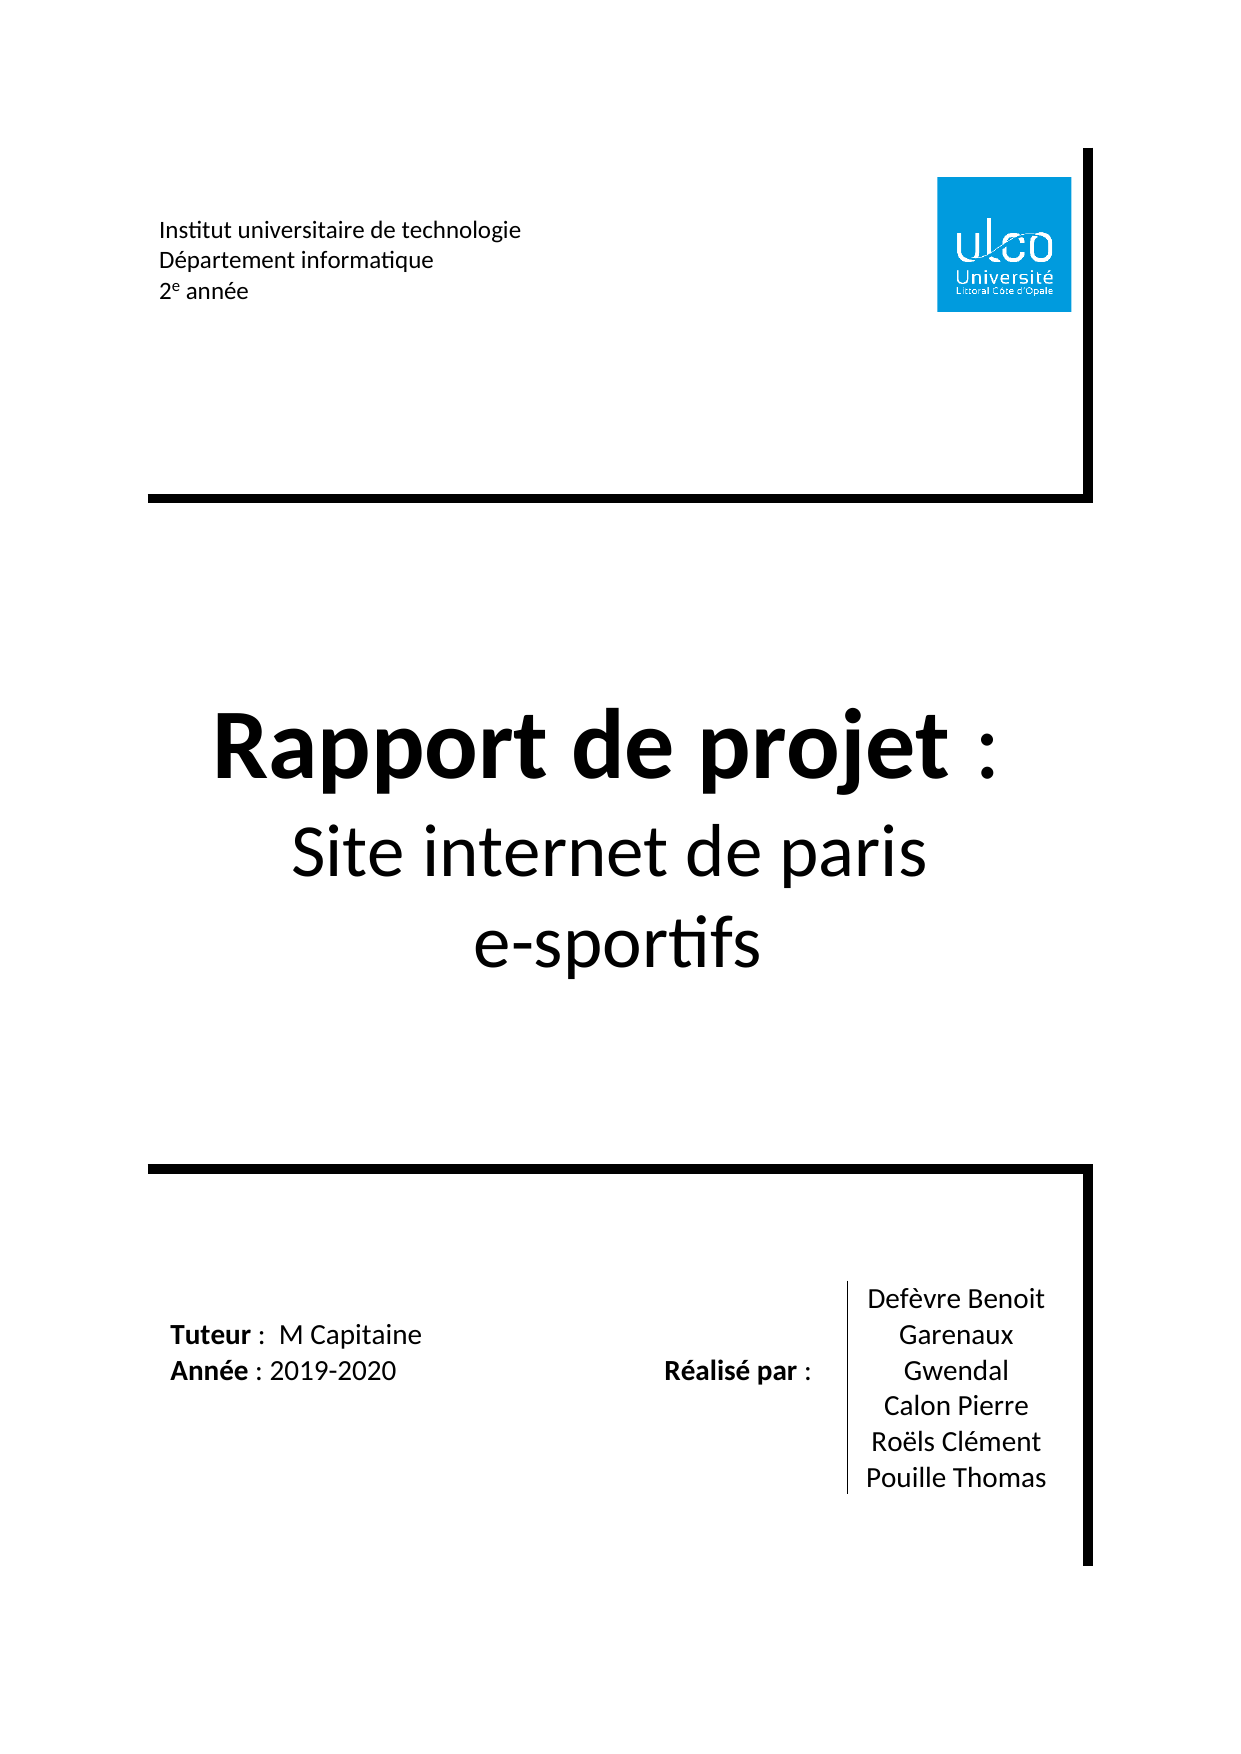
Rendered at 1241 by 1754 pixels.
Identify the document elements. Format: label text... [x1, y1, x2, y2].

table_header Tuteur : M Capitaine Année : 2019-2020 [159, 1209, 617, 1494]
table_cell Rapport de projet : Site internet de paris e-sportifs [148, 503, 1088, 1164]
picture [1031, 233, 1051, 261]
picture [975, 234, 979, 257]
table_header [618, 1209, 1077, 1494]
table_header Réalisé par : [629, 1281, 847, 1494]
picture [958, 234, 971, 261]
table_header Defèvre Benoit Garenaux Gwendal Calon Pierre Roëls Clément Pouille Thomas [848, 1281, 1065, 1494]
table_cell [148, 1174, 1083, 1566]
picture [1003, 249, 1024, 261]
table_header Institut universitaire de technologie Département informatique 2e année [148, 148, 1083, 493]
picture [1003, 234, 1018, 243]
